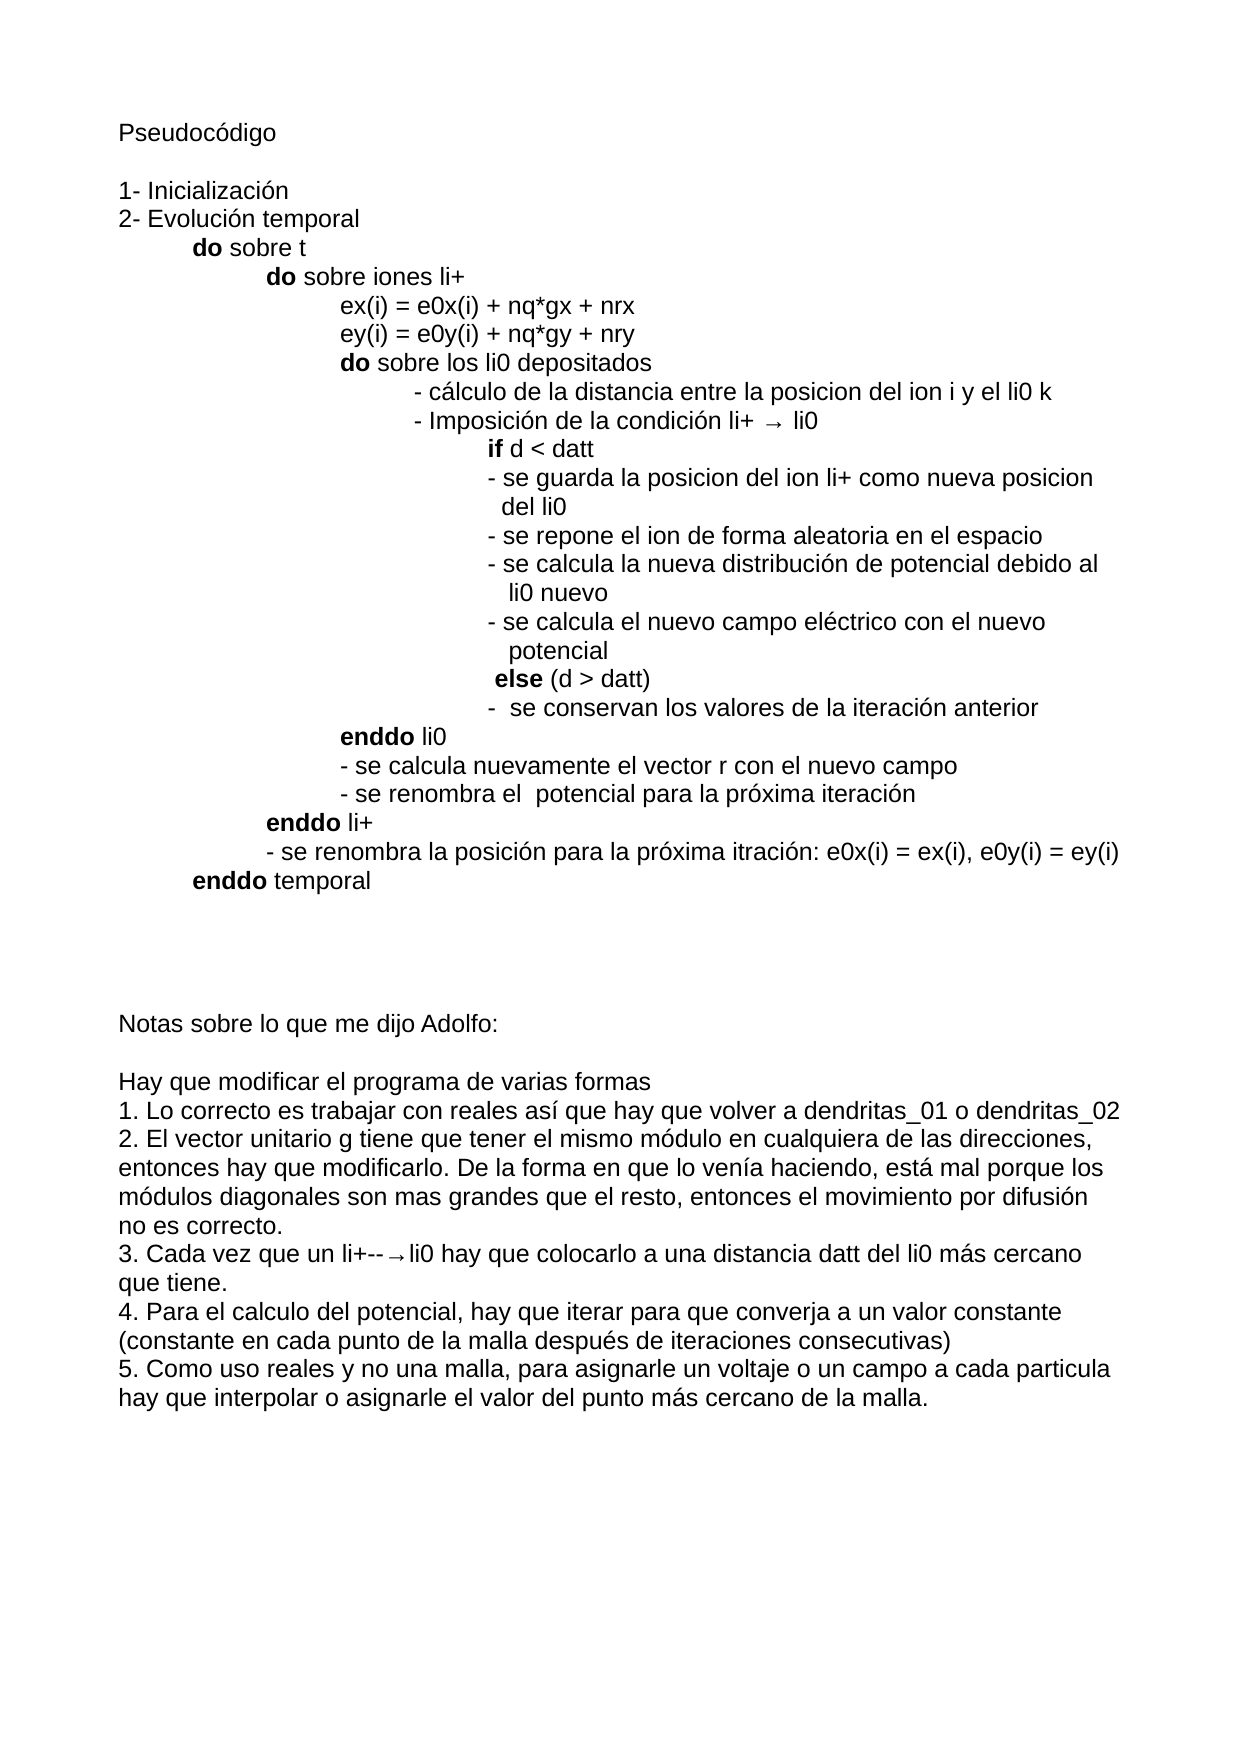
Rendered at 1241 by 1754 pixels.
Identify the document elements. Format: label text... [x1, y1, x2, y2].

text - se guarda la posicion del ion li+ como nueva posicion del li0 [118, 463, 1122, 521]
text 3. Cada vez que un li+--→li0 hay que colocarlo a una distancia datt del li0 más cercano que tiene. [118, 1239, 1122, 1297]
text 1- Inicialización [118, 176, 1122, 204]
text enddo temporal [118, 866, 1122, 894]
text do sobre iones li+ [118, 262, 1122, 291]
text - se calcula la nueva distribución de potencial debido al li0 nuevo [118, 549, 1122, 607]
text enddo li+ [118, 808, 1122, 837]
text - cálculo de la distancia entre la posicion del ion i y el li0 k [118, 377, 1122, 406]
text - se renombra la posición para la próxima itración: e0x(i) = ex(i), e0y(i) = ey(i) [118, 837, 1122, 866]
text - se repone el ion de forma aleatoria en el espacio [118, 521, 1122, 549]
text 1. Lo correcto es trabajar con reales así que hay que volver a dendritas_01 o dendritas_02 [118, 1096, 1122, 1124]
text Pseudocódigo [118, 118, 1122, 147]
text - Imposición de la condición li+ → li0 [118, 406, 1122, 434]
text 4. Para el calculo del potencial, hay que iterar para que converja a un valor constante (constante en cada punto de la malla después de iteraciones consecutivas) [118, 1297, 1122, 1354]
text Notas sobre lo que me dijo Adolfo: [118, 1009, 1122, 1038]
text - se calcula nuevamente el vector r con el nuevo campo [118, 751, 1122, 779]
text ex(i) = e0x(i) + nq*gx + nrx [118, 291, 1122, 319]
text 2- Evolución temporal [118, 204, 1122, 233]
text 2. El vector unitario g tiene que tener el mismo módulo en cualquiera de las direcciones, entonces hay que modificarlo. De la forma en que lo venía haciendo, está mal porque los módulos diagonales son mas grandes que el resto, entonces el movimiento por difusión no es correcto. [118, 1124, 1122, 1239]
text else (d > datt) [118, 664, 1122, 693]
text Hay que modificar el programa de varias formas [118, 1067, 1122, 1096]
text enddo li0 [118, 722, 1122, 751]
text - se renombra el potencial para la próxima iteración [118, 779, 1122, 808]
text do sobre los li0 depositados [118, 348, 1122, 377]
text 5. Como uso reales y no una malla, para asignarle un voltaje o un campo a cada particula hay que interpolar o asignarle el valor del punto más cercano de la malla. [118, 1354, 1122, 1412]
text ey(i) = e0y(i) + nq*gy + nry [118, 319, 1122, 348]
text - se calcula el nuevo campo eléctrico con el nuevo potencial [118, 607, 1122, 664]
text if d < datt [118, 434, 1122, 463]
text do sobre t [118, 233, 1122, 262]
text - se conservan los valores de la iteración anterior [118, 693, 1122, 722]
